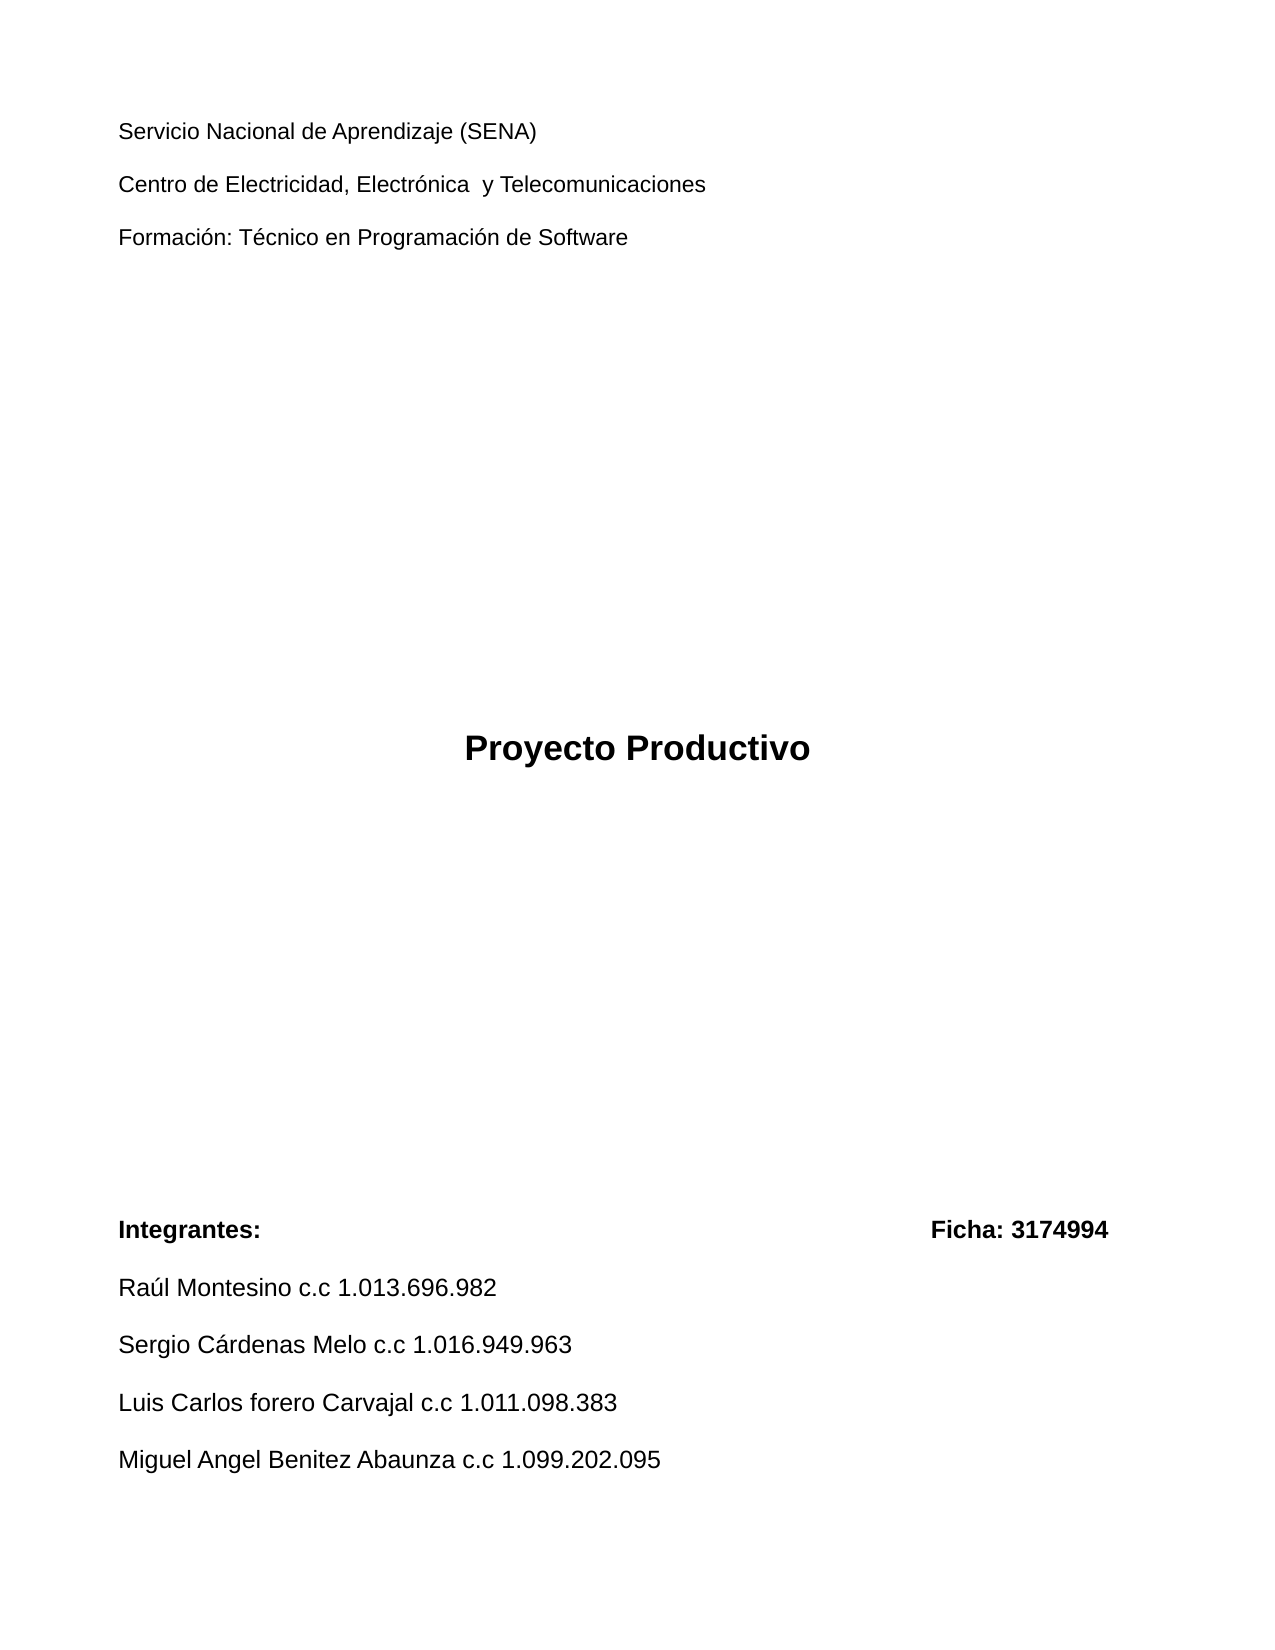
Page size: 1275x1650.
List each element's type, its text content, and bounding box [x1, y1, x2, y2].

text Servicio Nacional de Aprendizaje (SENA) [118, 118, 1157, 144]
text Raúl Montesino c.c 1.013.696.982 [118, 1273, 1157, 1302]
text Centro de Electricidad, Electrónica y Telecomunicaciones [118, 171, 1157, 197]
text Luis Carlos forero Carvajal c.c 1.011.098.383 [118, 1388, 1157, 1417]
text Proyecto Productivo [118, 727, 1157, 767]
text Sergio Cárdenas Melo c.c 1.016.949.963 [118, 1330, 1157, 1359]
text Formación: Técnico en Programación de Software [118, 223, 1157, 250]
text Miguel Angel Benitez Abaunza c.c 1.099.202.095 [118, 1445, 1157, 1474]
text Integrantes: Ficha: 3174994 [118, 1215, 1157, 1244]
